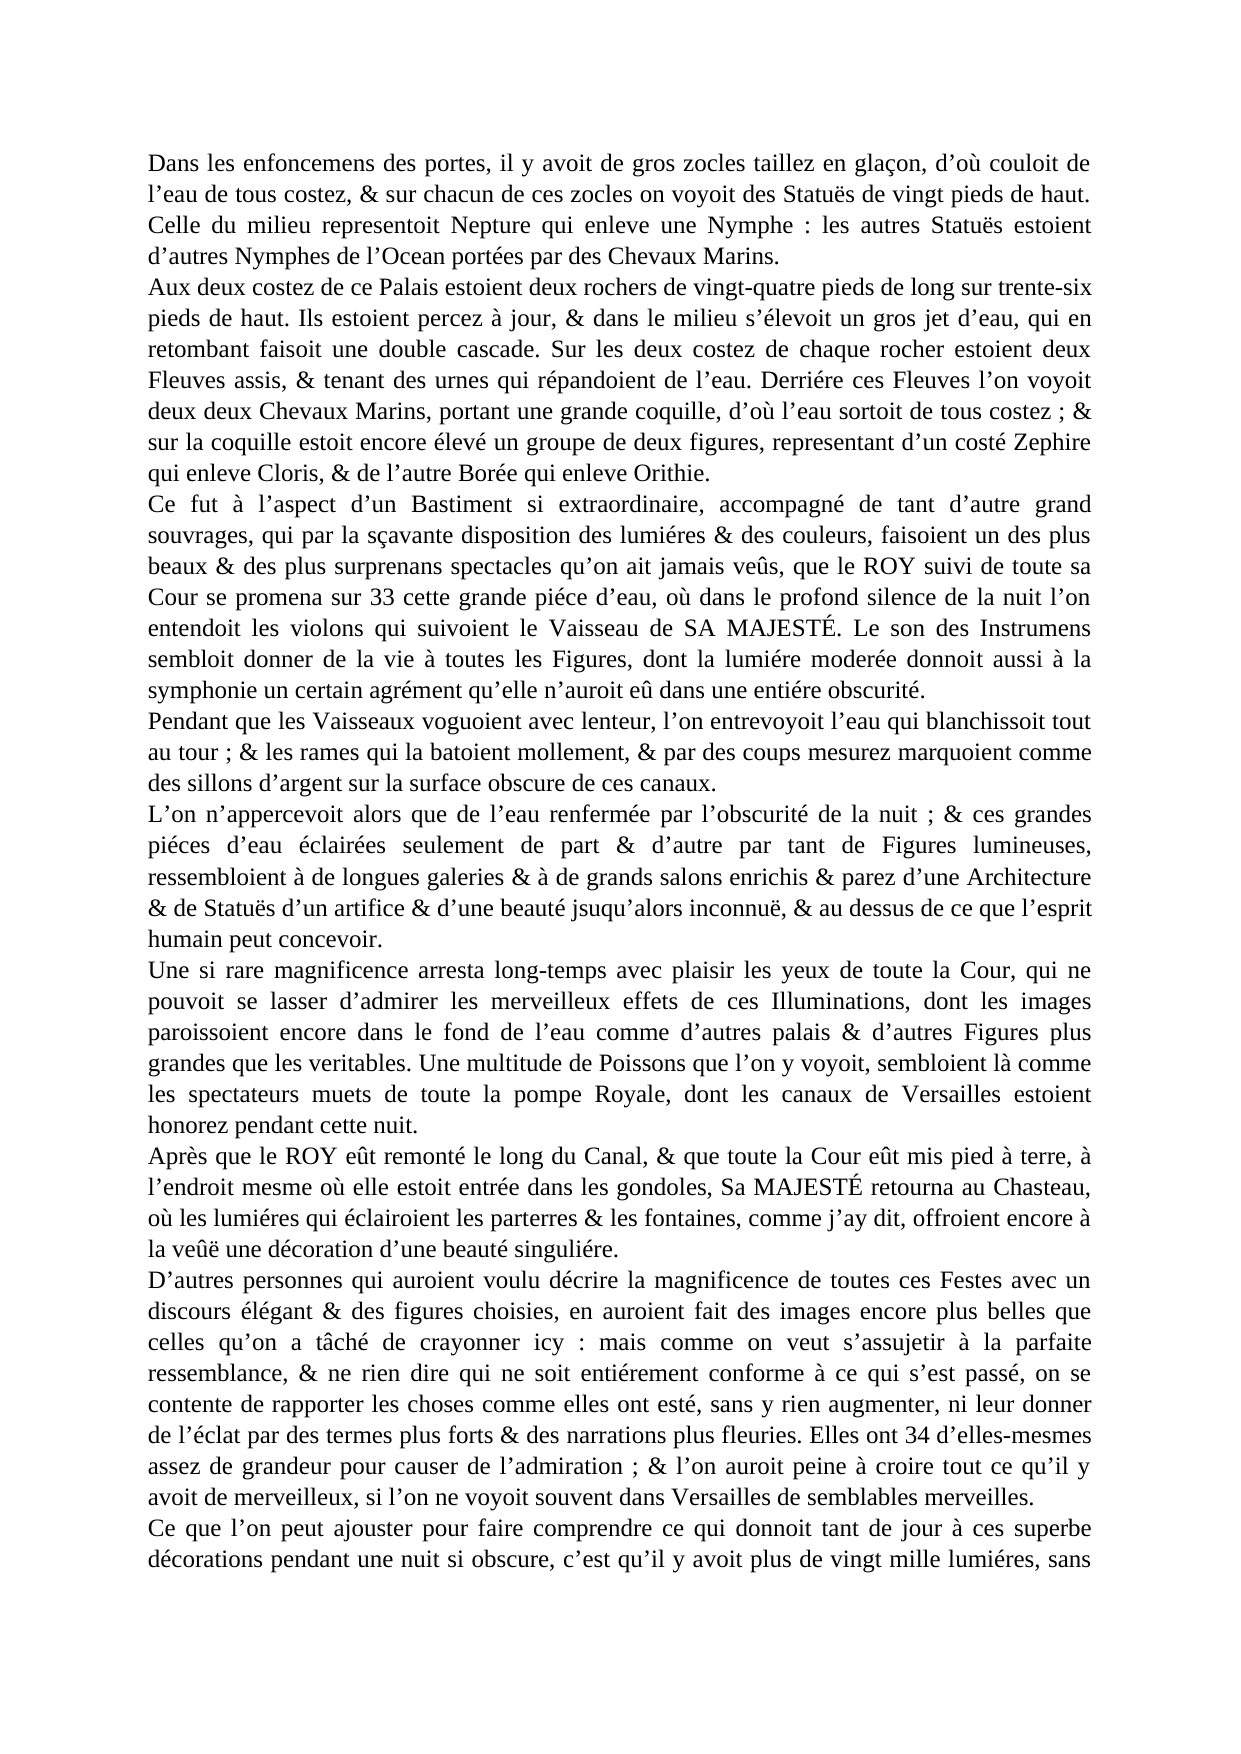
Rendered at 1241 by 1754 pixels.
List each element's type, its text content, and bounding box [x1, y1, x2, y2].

text Pendant que les Vaisseaux voguoient avec lenteur, l’on entrevoyoit l’eau qui blanchissoit tout au tour ; & les rames qui la batoient mollement, & par des coups mesurez marquoient comme des sillons d’argent sur la surface obscure de ces canaux. [148, 706, 1093, 797]
text L’on n’appercevoit alors que de l’eau renfermée par l’obscurité de la nuit ; & ces grandes piéces d’eau éclairées seulement de part & d’autre par tant de Figures lumineuses, ressembloient à de longues galeries & à de grands salons enrichis & parez d’une Architecture & de Statuës d’un artifice & d’une beauté jsuqu’alors inconnuë, & au dessus de ce que l’esprit humain peut concevoir. [148, 799, 1093, 952]
text Une si rare magnificence arresta long-temps avec plaisir les yeux de toute la Cour, qui ne pouvoit se lasser d’admirer les merveilleux effets de ces Illuminations, dont les images paroissoient encore dans le fond de l’eau comme d’autres palais & d’autres Figures plus grandes que les veritables. Une multitude de Poissons que l’on y voyoit, sembloient là comme les spectateurs muets de toute la pompe Royale, dont les canaux de Versailles estoient honorez pendant cette nuit. [148, 955, 1093, 1139]
text Ce fut à l’aspect d’un Bastiment si extraordinaire, accompagné de tant d’autre grand souvrages, qui par la sçavante disposition des lumiéres & des couleurs, faisoient un des plus beaux & des plus surprenans spectacles qu’on ait jamais veûs, que le ROY suivi de toute sa Cour se promena sur 33 cette grande piéce d’eau, où dans le profond silence de la nuit l’on entendoit les violons qui suivoient le Vaisseau de SA MAJESTÉ. Le son des Instrumens sembloit donner de la vie à toutes les Figures, dont la lumiére moderée donnoit aussi à la symphonie un certain agrément qu’elle n’auroit eû dans une entiére obscurité. [148, 489, 1093, 704]
text Aux deux costez de ce Palais estoient deux rochers de vingt-quatre pieds de long sur trente-six pieds de haut. Ils estoient percez à jour, & dans le milieu s’élevoit un gros jet d’eau, qui en retombant faisoit une double cascade. Sur les deux costez de chaque rocher estoient deux Fleuves assis, & tenant des urnes qui répandoient de l’eau. Derriére ces Fleuves l’on voyoit deux deux Chevaux Marins, portant une grande coquille, d’où l’eau sortoit de tous costez ; & sur la coquille estoit encore élevé un groupe de deux figures, representant d’un costé Zephire qui enleve Cloris, & de l’autre Borée qui enleve Orithie. [148, 272, 1093, 487]
text Dans les enfoncemens des portes, il y avoit de gros zocles taillez en glaçon, d’où couloit de l’eau de tous costez, & sur chacun de ces zocles on voyoit des Statuës de vingt pieds de haut. Celle du milieu representoit Nepture qui enleve une Nymphe : les autres Statuës estoient d’autres Nymphes de l’Ocean portées par des Chevaux Marins. [148, 148, 1093, 269]
text D’autres personnes qui auroient voulu décrire la magnificence de toutes ces Festes avec un discours élégant & des figures choisies, en auroient fait des images encore plus belles que celles qu’on a tâché de crayonner icy : mais comme on veut s’assujetir à la parfaite ressemblance, & ne rien dire qui ne soit entiérement conforme à ce qui s’est passé, on se contente de rapporter les choses comme elles ont esté, sans y rien augmenter, ni leur donner de l’éclat par des termes plus forts & des narrations plus fleuries. Elles ont 34 d’elles-mesmes assez de grandeur pour causer de l’admiration ; & l’on auroit peine à croire tout ce qu’il y avoit de merveilleux, si l’on ne voyoit souvent dans Versailles de semblables merveilles. [148, 1265, 1093, 1511]
text Ce que l’on peut ajouster pour faire comprendre ce qui donnoit tant de jour à ces superbe décorations pendant une nuit si obscure, c’est qu’il y avoit plus de vingt mille lumiéres, sans [148, 1513, 1093, 1573]
text Après que le ROY eût remonté le long du Canal, & que toute la Cour eût mis pied à terre, à l’endroit mesme où elle estoit entrée dans les gondoles, Sa MAJESTÉ retourna au Chasteau, où les lumiéres qui éclairoient les parterres & les fontaines, comme j’ay dit, offroient encore à la veûë une décoration d’une beauté singuliére. [148, 1141, 1093, 1263]
